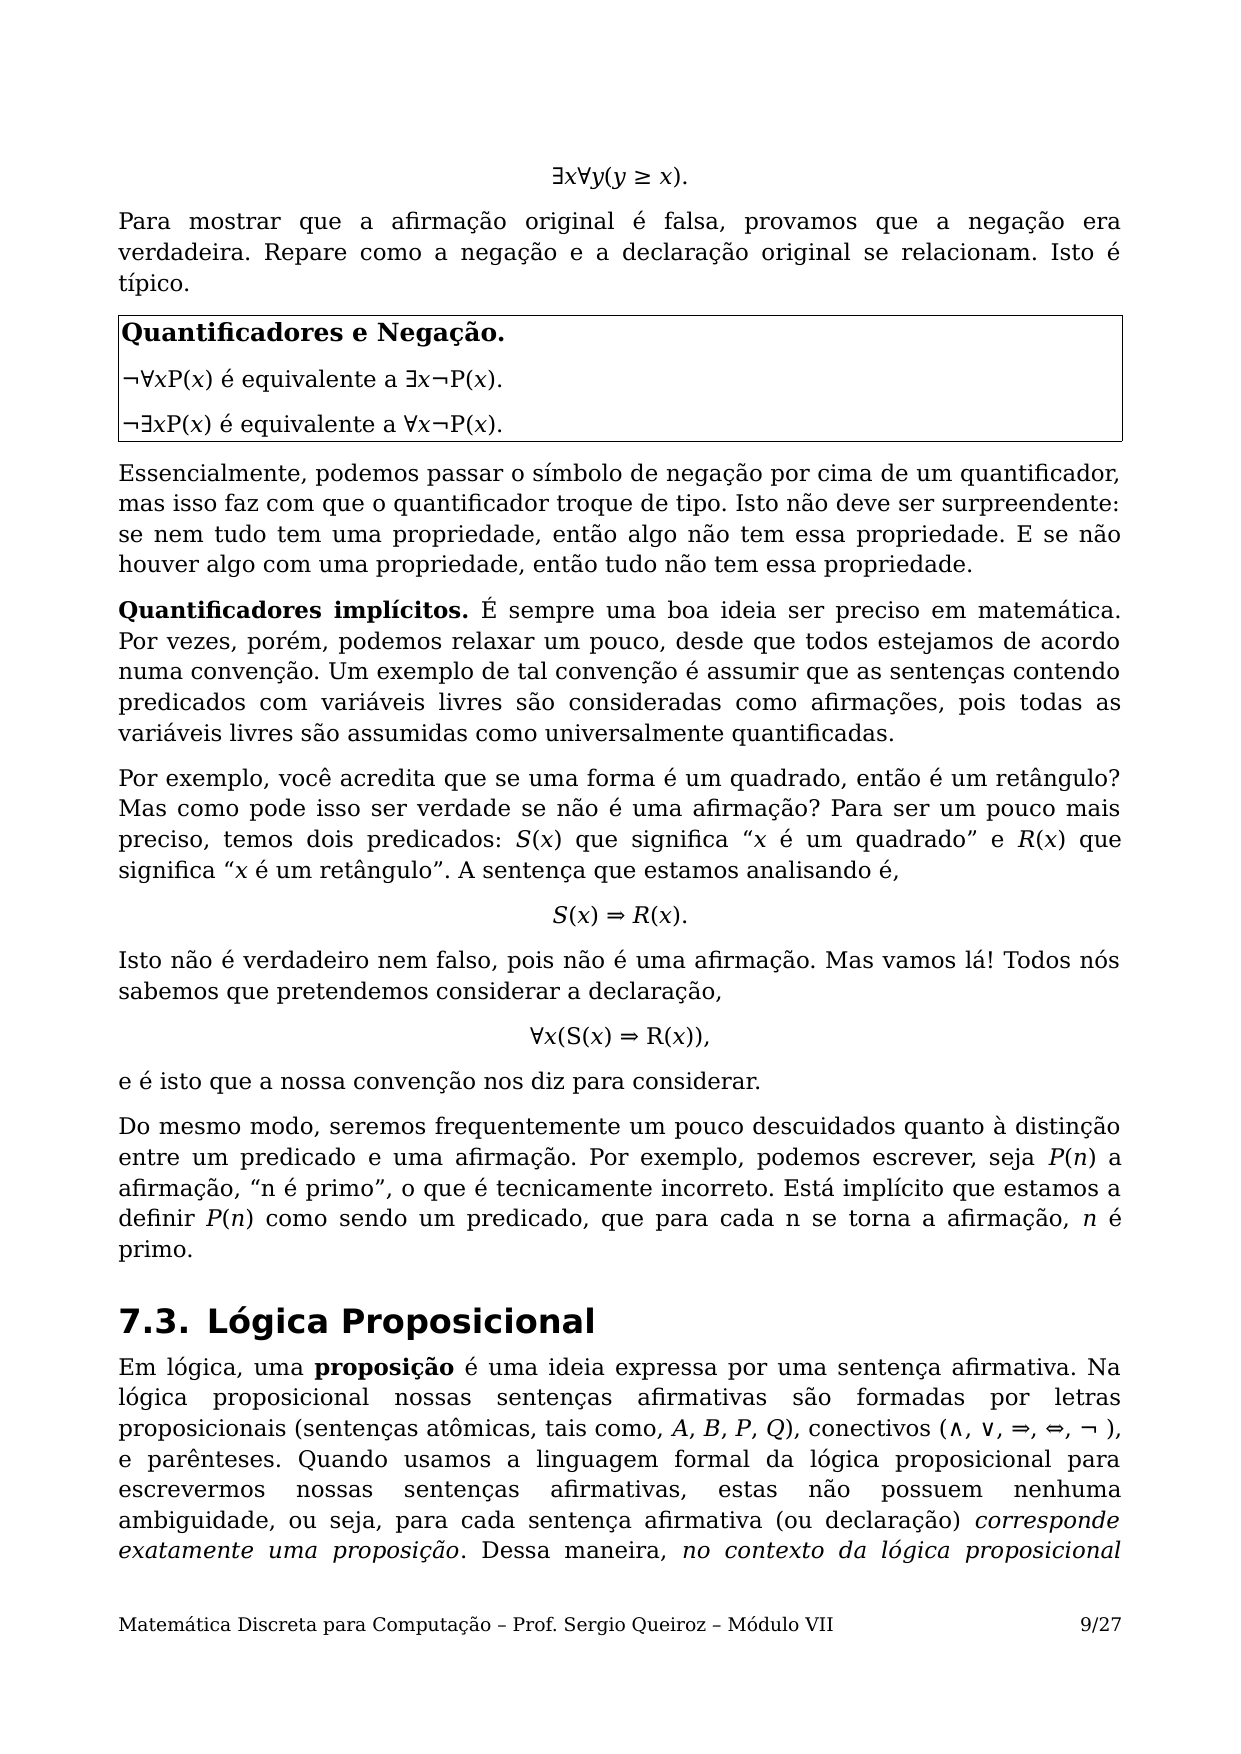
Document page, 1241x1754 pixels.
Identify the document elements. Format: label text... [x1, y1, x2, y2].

text Por exemplo, você acredita que se uma forma é um quadrado, então é um retângulo? Mas como pode isso ser verdade se não é uma afirmação? Para ser um pouco mais preciso, temos dois predicados: S(x) que significa “x é um quadrado” e R(x) que significa “x é um retângulo”. A sentença que estamos analisando é, [118, 765, 1122, 883]
text Em lógica, uma proposição é uma ideia expressa por uma sentença afirmativa. Na lógica proposicional nossas sentenças afirmativas são formadas por letras proposicionais (sentenças atômicas, tais como, A, B, P, Q), conectivos (∧, ∨, ⇒, ⇔, ¬ ), e parênteses. Quando usamos a linguagem formal da lógica proposicional para escrevermos nossas sentenças afirmativas, estas não possuem nenhuma ambiguidade, ou seja, para cada sentença afirmativa (ou declaração) corresponde exatamente uma proposição. Dessa maneira, no contexto da lógica proposicional [118, 1353, 1122, 1564]
text Essencialmente, podemos passar o símbolo de negação por cima de um quantificador, mas isso faz com que o quantificador troque de tipo. Isto não deve ser surpreendente: se nem tudo tem uma propriedade, então algo não tem essa propriedade. E se não houver algo com uma propriedade, então tudo não tem essa propriedade. [118, 460, 1122, 578]
text ∀x(S(x) ⇒ R(x)), [118, 1023, 1122, 1050]
text ¬∃xP(x) é equivalente a ∀x¬P(x). [119, 408, 1122, 441]
text ¬∀xP(x) é equivalente a ∃x¬P(x). [119, 363, 1122, 393]
text Quantificadores e Negação. [119, 316, 1122, 347]
text ∃x∀y(y ≥ x). [118, 163, 1122, 190]
text e é isto que a nossa convenção nos diz para considerar. [118, 1068, 1122, 1095]
text Para mostrar que a afirmação original é falsa, provamos que a negação era verdadeira. Repare como a negação e a declaração original se relacionam. Isto é típico. [118, 208, 1122, 296]
text S(x) ⇒ R(x). [118, 902, 1122, 929]
text Do mesmo modo, seremos frequentemente um pouco descuidados quanto à distinção entre um predicado e uma afirmação. Por exemplo, podemos escrever, seja P(n) a afirmação, “n é primo”, o que é tecnicamente incorreto. Está implícito que estamos a definir P(n) como sendo um predicado, que para cada n se torna a afirmação, n é primo. [118, 1113, 1122, 1263]
subtitle Lógica Proposicional [118, 1302, 1122, 1341]
text Isto não é verdadeiro nem falso, pois não é uma afirmação. Mas vamos lá! Todos nós sabemos que pretendemos considerar a declaração, [118, 947, 1122, 1004]
text Quantificadores implícitos. É sempre uma boa ideia ser preciso em matemática. Por vezes, porém, podemos relaxar um pouco, desde que todos estejamos de acordo numa convenção. Um exemplo de tal convenção é assumir que as sentenças contendo predicados com variáveis livres são consideradas como afirmações, pois todas as variáveis livres são assumidas como universalmente quantificadas. [118, 597, 1122, 746]
